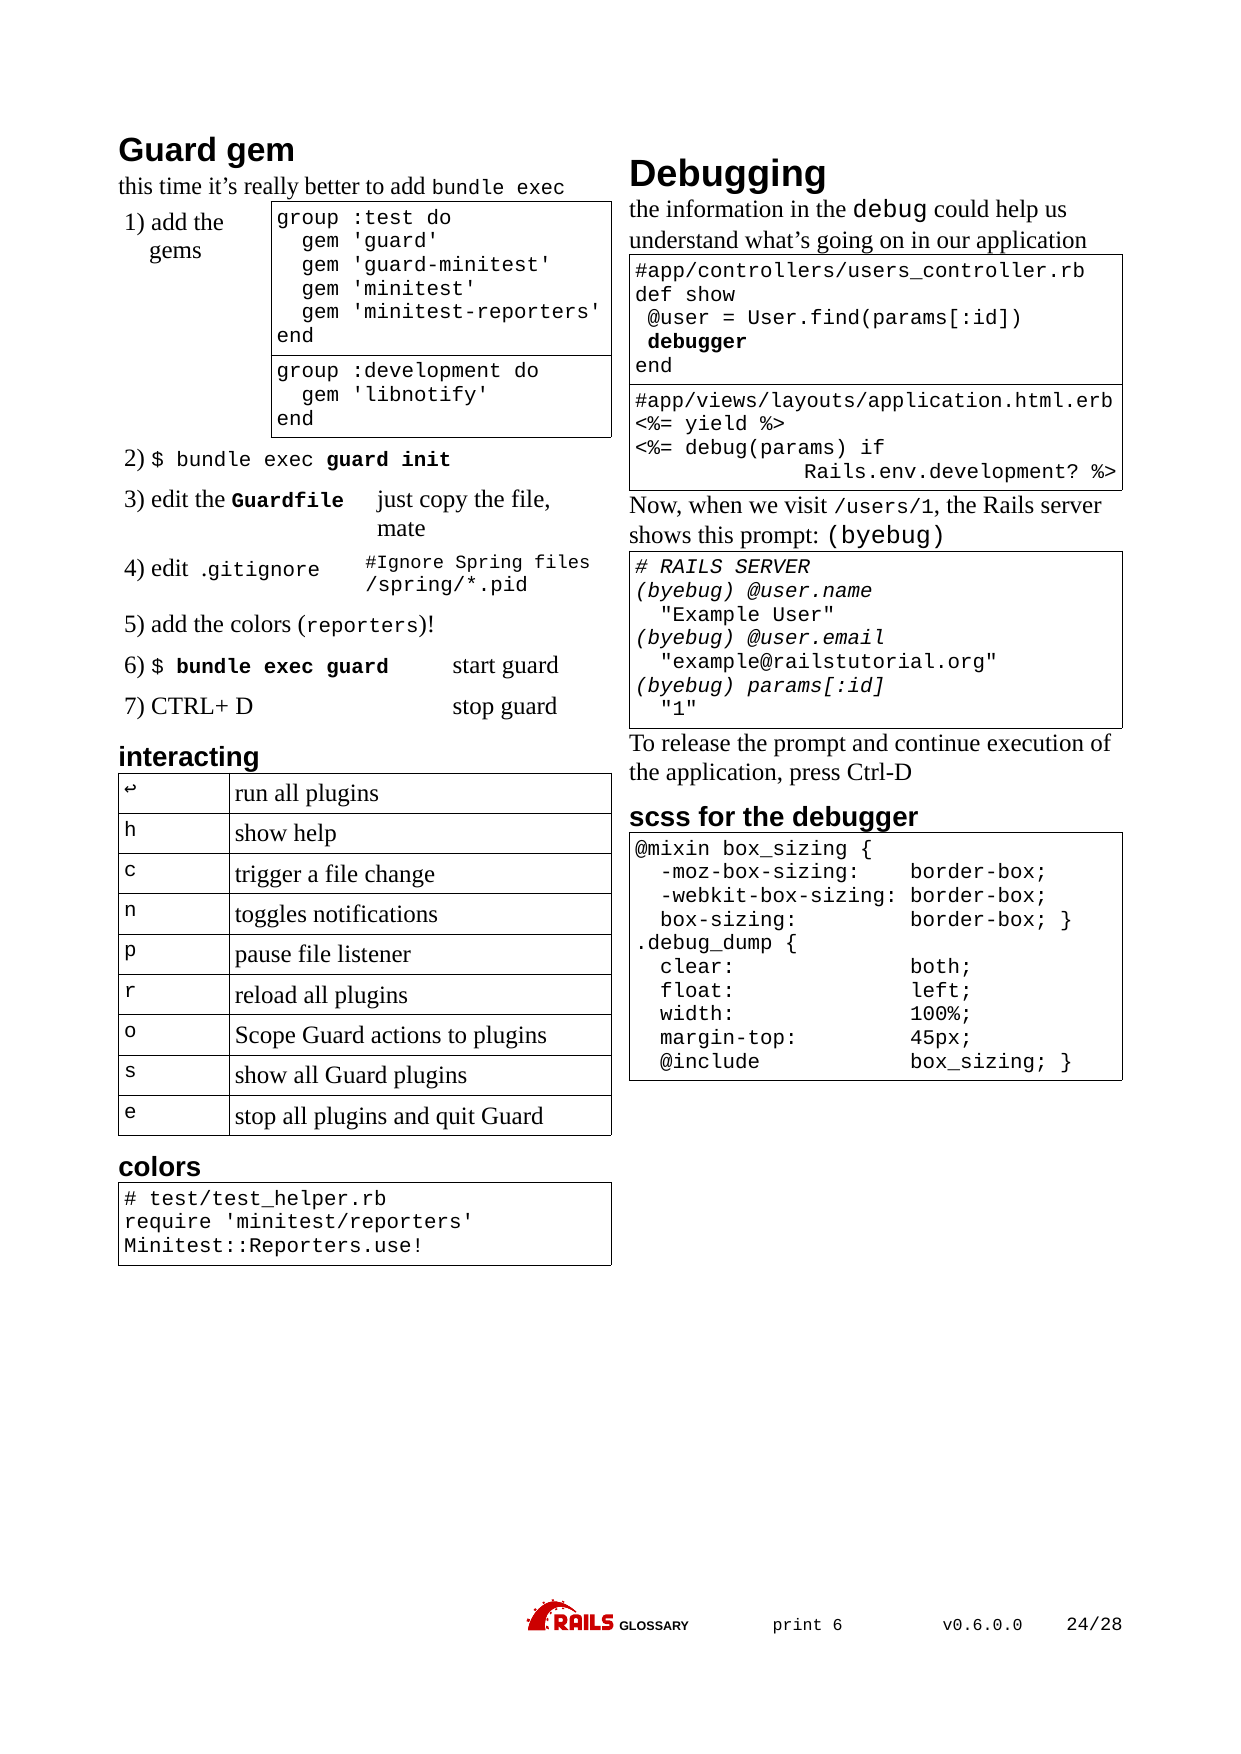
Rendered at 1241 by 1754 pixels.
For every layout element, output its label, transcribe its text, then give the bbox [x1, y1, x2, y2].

table_cell s [119, 1056, 229, 1095]
table_cell group :development do gem 'libnotify' end [272, 356, 611, 437]
table_cell show all Guard plugins [230, 1056, 611, 1095]
table_cell c [119, 854, 229, 893]
table_cell stop all plugins and quit Guard [230, 1096, 611, 1135]
subtitle scss for the debugger [629, 800, 1122, 832]
table_cell 3) edit the Guardfile [118, 478, 371, 547]
table_header #app/controllers/users_controller.rb def show @user = User.find(params[:id]) debugger end [630, 255, 1122, 384]
table_cell toggles notifications [230, 894, 611, 934]
subtitle Debugging [629, 151, 1122, 194]
table_cell 2) $ bundle exec guard init [118, 437, 611, 478]
table_cell 7) CTRL+ D [118, 686, 447, 726]
table_header # test/test_helper.rb require 'minitest/reporters' Minitest::Reporters.use! [119, 1183, 611, 1264]
table_header ↩ [119, 774, 229, 813]
text Now, when we visit /users/1, the Rails server shows this prompt: (byebug) [629, 491, 1122, 551]
table_cell h [119, 814, 229, 853]
text the information in the debug could help us understand what’s going on in our application [629, 194, 1122, 254]
table_cell show help [230, 814, 611, 853]
table_cell pause file listener [230, 935, 611, 974]
table_cell [118, 355, 271, 437]
table_cell 6) $ bundle exec guard [118, 645, 447, 686]
subtitle Guard gem [118, 130, 611, 168]
subtitle interacting [118, 741, 611, 772]
table_header group :test do gem 'guard' gem 'guard-minitest' gem 'minitest' gem 'minitest-reporters' end [272, 202, 611, 354]
table_cell 4) edit .gitignore [118, 547, 359, 603]
table_cell stop guard [447, 686, 611, 726]
table_cell 5) add the colors (reporters)! [118, 604, 447, 644]
table_header @mixin box_sizing { -moz-box-sizing: border-box; -webkit-box-sizing: border-box; box-sizing: border-box; } .debug_dump { clear: both; float: left; width: 100%; margin-top: 45px; @include box_sizing; } [630, 833, 1122, 1080]
subtitle colors [118, 1150, 611, 1182]
table_cell trigger a file change [230, 854, 611, 893]
table_cell r [119, 975, 229, 1014]
table_header 1) add the gems [118, 201, 271, 354]
table_cell start guard [447, 645, 611, 686]
table_cell Scope Guard actions to plugins [230, 1015, 611, 1054]
text To release the prompt and continue execution of the application, press Ctrl-D [629, 729, 1122, 785]
table_header # RAILS SERVER (byebug) @user.name "Example User" (byebug) @user.email "example@railstutorial.org" (byebug) params[:id] "1" [630, 552, 1122, 728]
table_cell o [119, 1015, 229, 1054]
table_cell #app/views/layouts/application.html.erb <%= yield %> <%= debug(params) if Rails.env.development? %> [630, 385, 1122, 490]
table_cell just copy the file, mate [371, 478, 611, 547]
table_cell #Ignore Spring files /spring/*.pid [360, 547, 611, 603]
text this time it’s really better to add bundle exec [118, 171, 611, 201]
table_header run all plugins [230, 774, 611, 813]
table_cell reload all plugins [230, 975, 611, 1014]
table_cell [447, 604, 611, 644]
table_cell e [119, 1096, 229, 1135]
table_cell p [119, 935, 229, 974]
table_cell n [119, 894, 229, 934]
